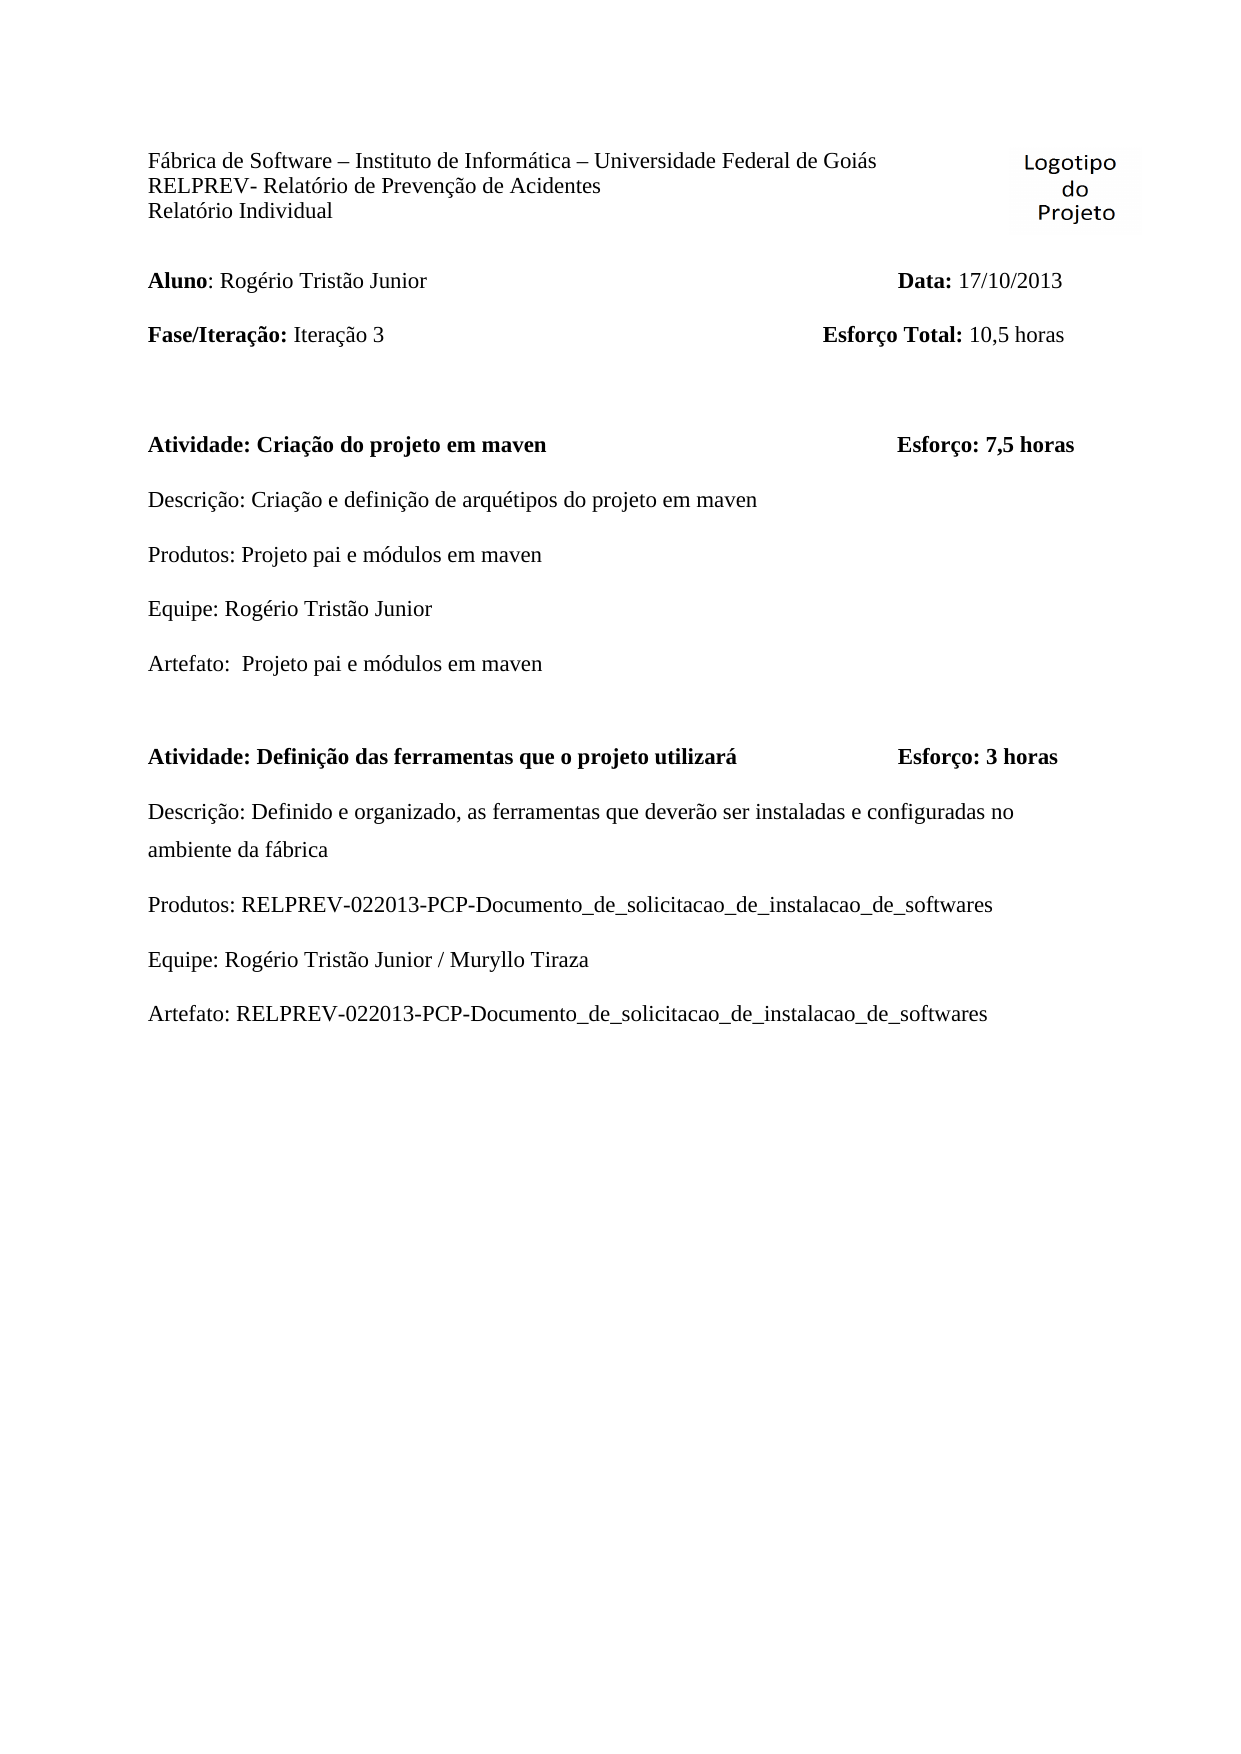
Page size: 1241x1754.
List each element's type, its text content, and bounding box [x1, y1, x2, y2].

text Descrição: Definido e organizado, as ferramentas que deverão ser instaladas e configuradas no ambiente da fábrica [148, 799, 1093, 862]
picture [1008, 147, 1142, 235]
text Artefato: Projeto pai e módulos em maven [148, 651, 1093, 677]
text Equipe: Rogério Tristão Junior / Muryllo Tiraza [148, 947, 1093, 972]
text Produtos: Projeto pai e módulos em maven [148, 542, 1093, 567]
text Produtos: RELPREV-022013-PCP-Documento_de_solicitacao_de_instalacao_de_softwares [148, 892, 1093, 917]
text Descrição: Criação e definição de arquétipos do projeto em maven [148, 487, 1093, 512]
text Atividade: Criação do projeto em maven Esforço: 7,5 horas [148, 432, 1093, 457]
text Equipe: Rogério Tristão Junior [148, 596, 1093, 622]
text Fase/Iteração: Iteração 3 Esforço Total: 10,5 horas [148, 322, 1093, 348]
text Artefato: RELPREV-022013-PCP-Documento_de_solicitacao_de_instalacao_de_softwares [148, 1001, 1093, 1027]
text Atividade: Definição das ferramentas que o projeto utilizará Esforço: 3 horas [148, 744, 1093, 769]
text Aluno: Rogério Tristão Junior Data: 17/10/2013 [148, 268, 1093, 293]
